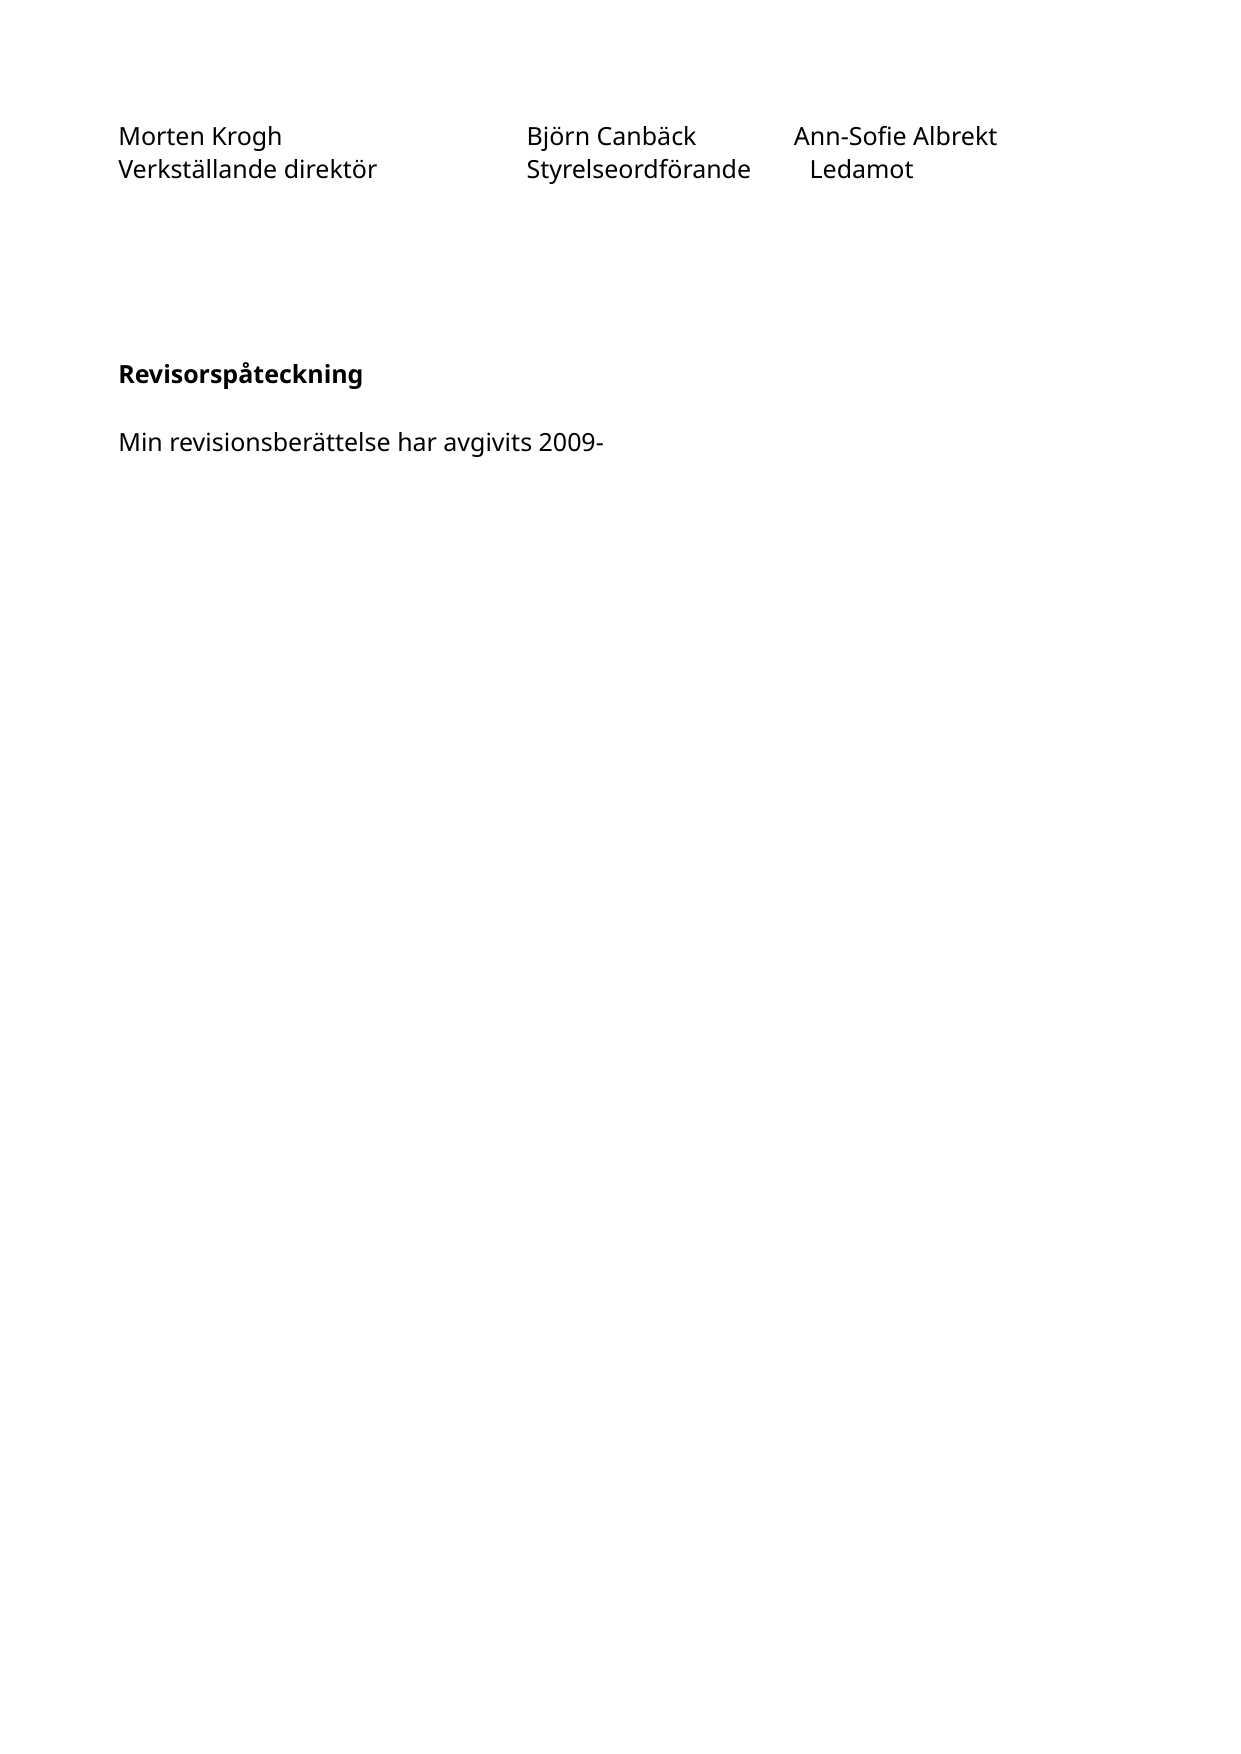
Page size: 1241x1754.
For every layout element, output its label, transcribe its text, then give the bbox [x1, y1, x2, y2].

text Verkställande direktör Styrelseordförande Ledamot [118, 152, 1122, 186]
text Revisorspåteckning [118, 357, 1122, 391]
text Min revisionsberättelse har avgivits 2009- [118, 425, 1122, 459]
text Morten Krogh Björn Canbäck Ann-Sofie Albrekt [118, 118, 1122, 152]
